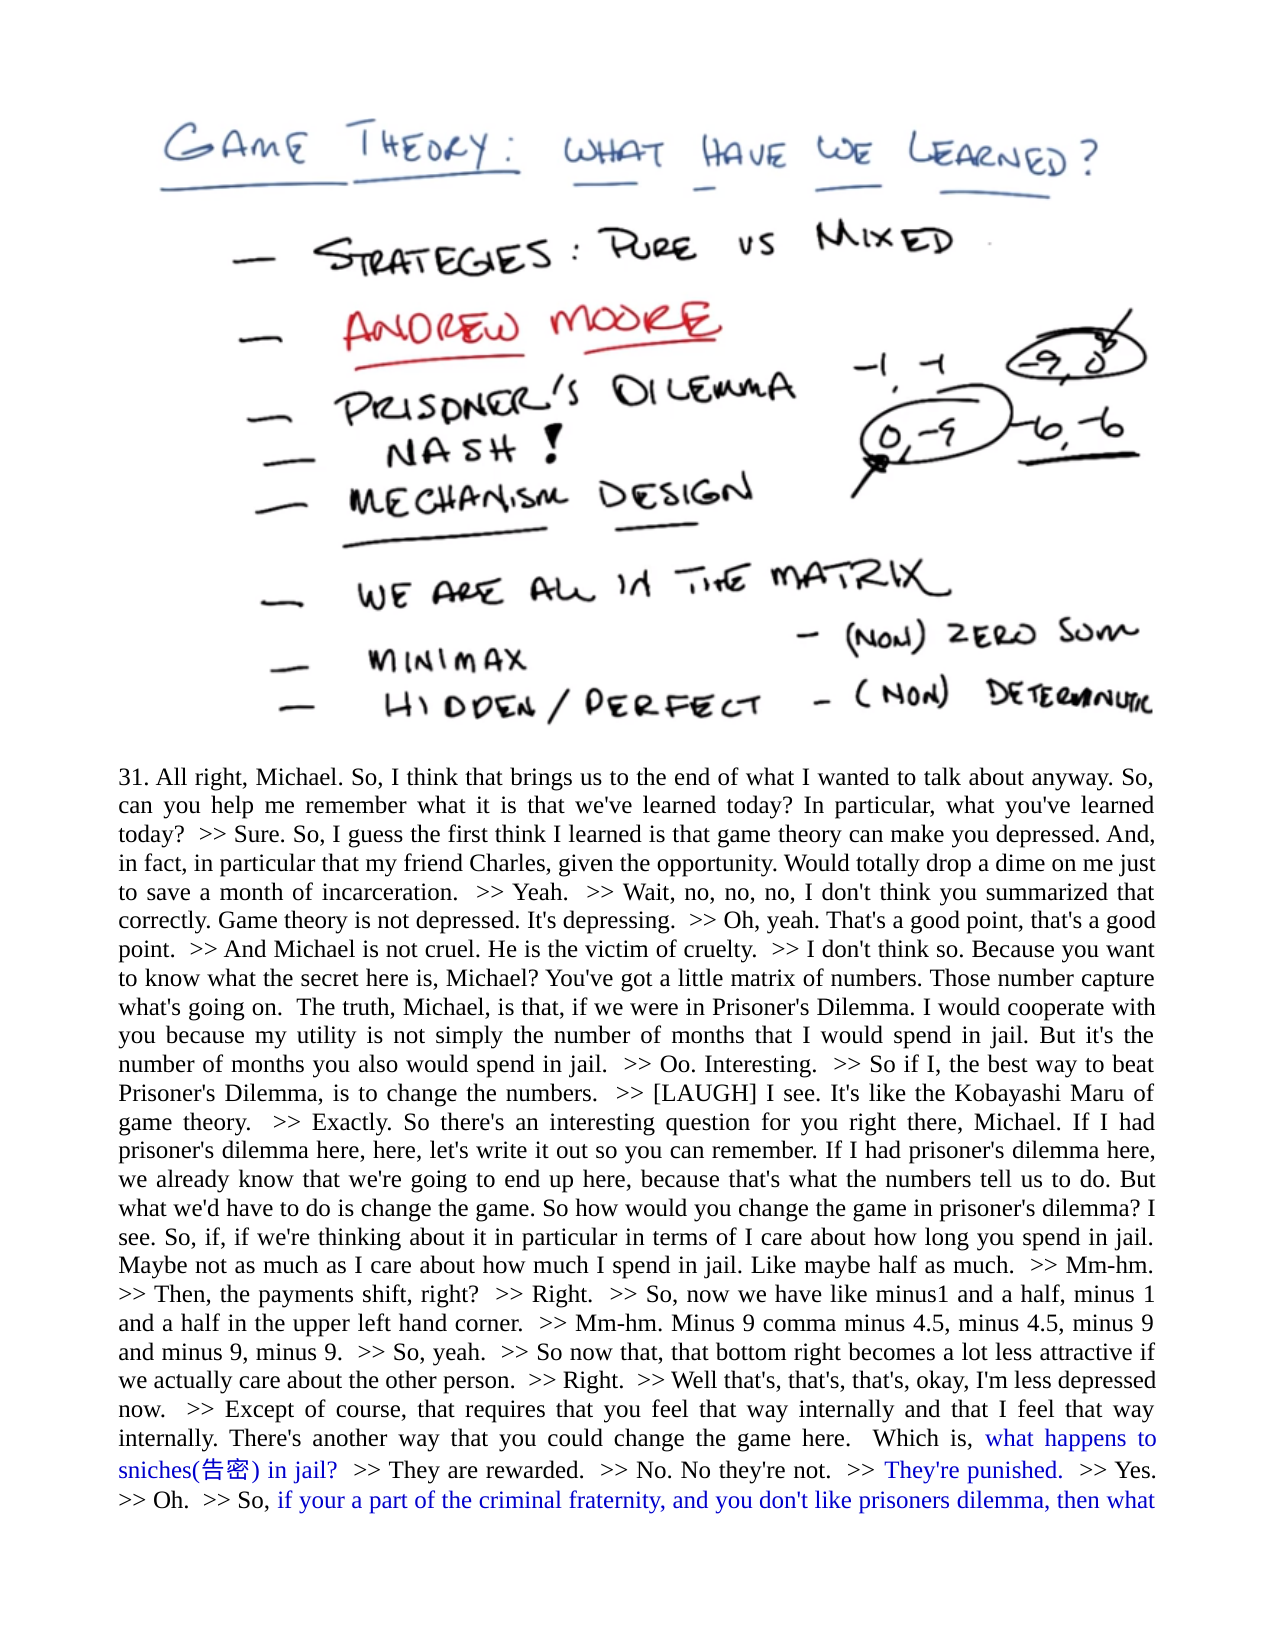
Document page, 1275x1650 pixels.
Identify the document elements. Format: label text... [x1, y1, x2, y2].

picture [118, 118, 1157, 733]
text 31. All right, Michael. So, I think that brings us to the end of what I wanted to talk about anyway. So, can you help me remember what it is that we've learned today? In particular, what you've learned today? >> Sure. So, I guess the first think I learned is that game theory can make you depressed. And, in fact, in particular that my friend Charles, given the opportunity. Would totally drop a dime on me just to save a month of incarceration. >> Yeah. >> Wait, no, no, no, I don't think you summarized that correctly. Game theory is not depressed. It's depressing. >> Oh, yeah. That's a good point, that's a good point. >> And Michael is not cruel. He is the victim of cruelty. >> I don't think so. Because you want to know what the secret here is, Michael? You've got a little matrix of numbers. Those number capture what's going on. The truth, Michael, is that, if we were in Prisoner's Dilemma. I would cooperate with you because my utility is not simply the number of months that I would spend in jail. But it's the number of months you also would spend in jail. >> Oo. Interesting. >> So if I, the best way to beat Prisoner's Dilemma, is to change the numbers. >> [LAUGH] I see. It's like the Kobayashi Maru of game theory. >> Exactly. So there's an interesting question for you right there, Michael. If I had prisoner's dilemma here, here, let's write it out so you can remember. If I had prisoner's dilemma here, we already know that we're going to end up here, because that's what the numbers tell us to do. But what we'd have to do is change the game. So how would you change the game in prisoner's dilemma? I see. So, if, if we're thinking about it in particular in terms of I care about how long you spend in jail. Maybe not as much as I care about how much I spend in jail. Like maybe half as much. >> Mm-hm. >> Then, the payments shift, right? >> Right. >> So, now we have like minus1 and a half, minus 1 and a half in the upper left hand corner. >> Mm-hm. Minus 9 comma minus 4.5, minus 4.5, minus 9 and minus 9, minus 9. >> So, yeah. >> So now that, that bottom right becomes a lot less attractive if we actually care about the other person. >> Right. >> Well that's, that's, that's, okay, I'm less depressed now. >> Except of course, that requires that you feel that way internally and that I feel that way internally. There's another way that you could change the game here. Which is, what happens to sniches(告密) in jail? >> They are rewarded. >> No. No they're not. >> They're punished. >> Yes. >> Oh. >> So, if your a part of the criminal fraternity, and you don't like prisoners dilemma, then what [118, 762, 1157, 1514]
